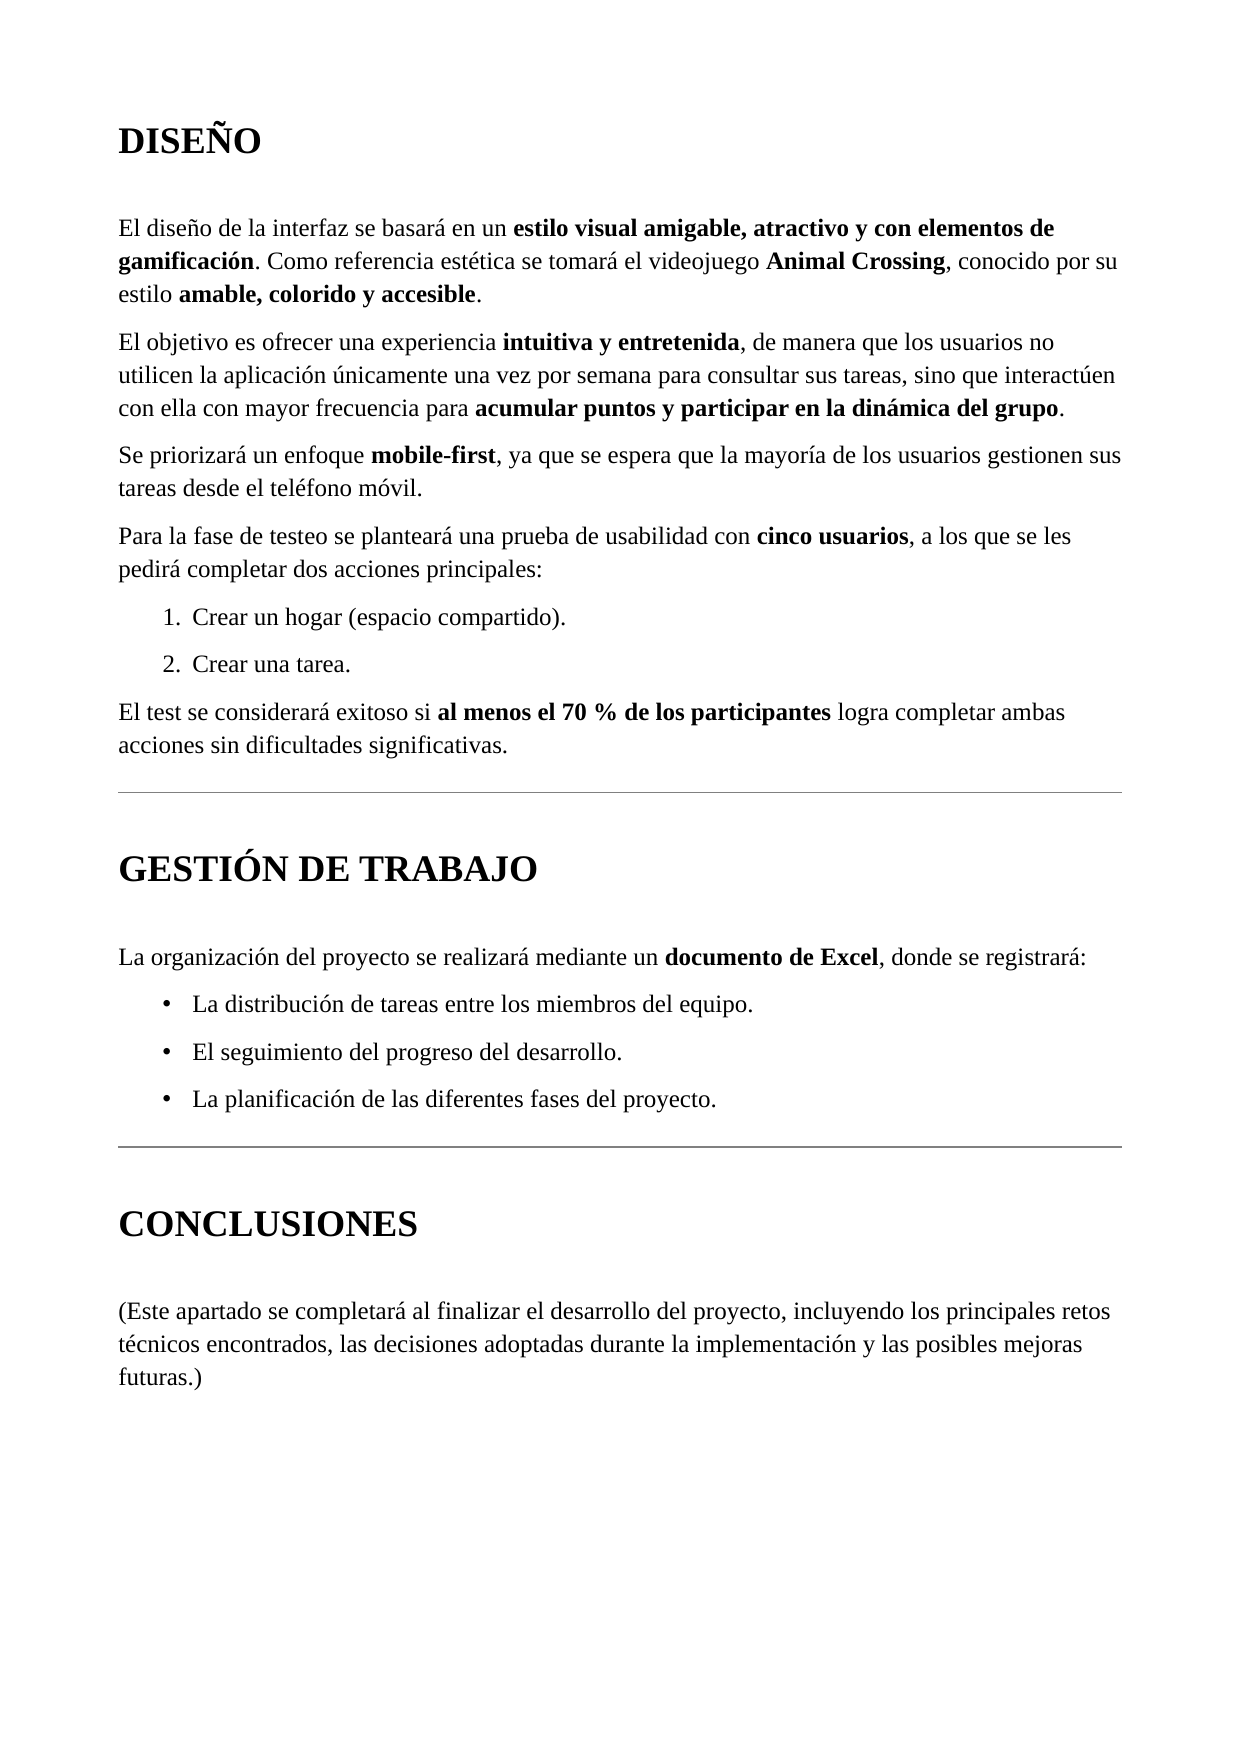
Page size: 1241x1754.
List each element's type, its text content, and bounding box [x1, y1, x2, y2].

text El test se considerará exitoso si al menos el 70 % de los participantes logra completar ambas acciones sin dificultades significativas. [118, 697, 1122, 759]
subtitle CONCLUSIONES [118, 1201, 1122, 1244]
list Crear una tarea. [162, 649, 1122, 678]
text Se priorizará un enfoque mobile-first, ya que se espera que la mayoría de los usuarios gestionen sus tareas desde el teléfono móvil. [118, 440, 1122, 502]
text La organización del proyecto se realizará mediante un documento de Excel, donde se registrará: [118, 942, 1122, 971]
subtitle DISEÑO [118, 118, 1122, 161]
text El diseño de la interfaz se basará en un estilo visual amigable, atractivo y con elementos de gamificación. Como referencia estética se tomará el videojuego Animal Crossing, conocido por su estilo amable, colorido y accesible. [118, 213, 1122, 308]
list La planificación de las diferentes fases del proyecto. [162, 1084, 1122, 1113]
subtitle GESTIÓN DE TRABAJO [118, 847, 1122, 890]
list Crear un hogar (espacio compartido). [162, 602, 1122, 630]
text Para la fase de testeo se planteará una prueba de usabilidad con cinco usuarios, a los que se les pedirá completar dos acciones principales: [118, 521, 1122, 583]
text (Este apartado se completará al finalizar el desarrollo del proyecto, incluyendo los principales retos técnicos encontrados, las decisiones adoptadas durante la implementación y las posibles mejoras futuras.) [118, 1296, 1122, 1391]
list La distribución de tareas entre los miembros del equipo. [162, 989, 1122, 1018]
list El seguimiento del progreso del desarrollo. [162, 1037, 1122, 1066]
text El objetivo es ofrecer una experiencia intuitiva y entretenida, de manera que los usuarios no utilicen la aplicación únicamente una vez por semana para consultar sus tareas, sino que interactúen con ella con mayor frecuencia para acumular puntos y participar en la dinámica del grupo. [118, 327, 1122, 422]
